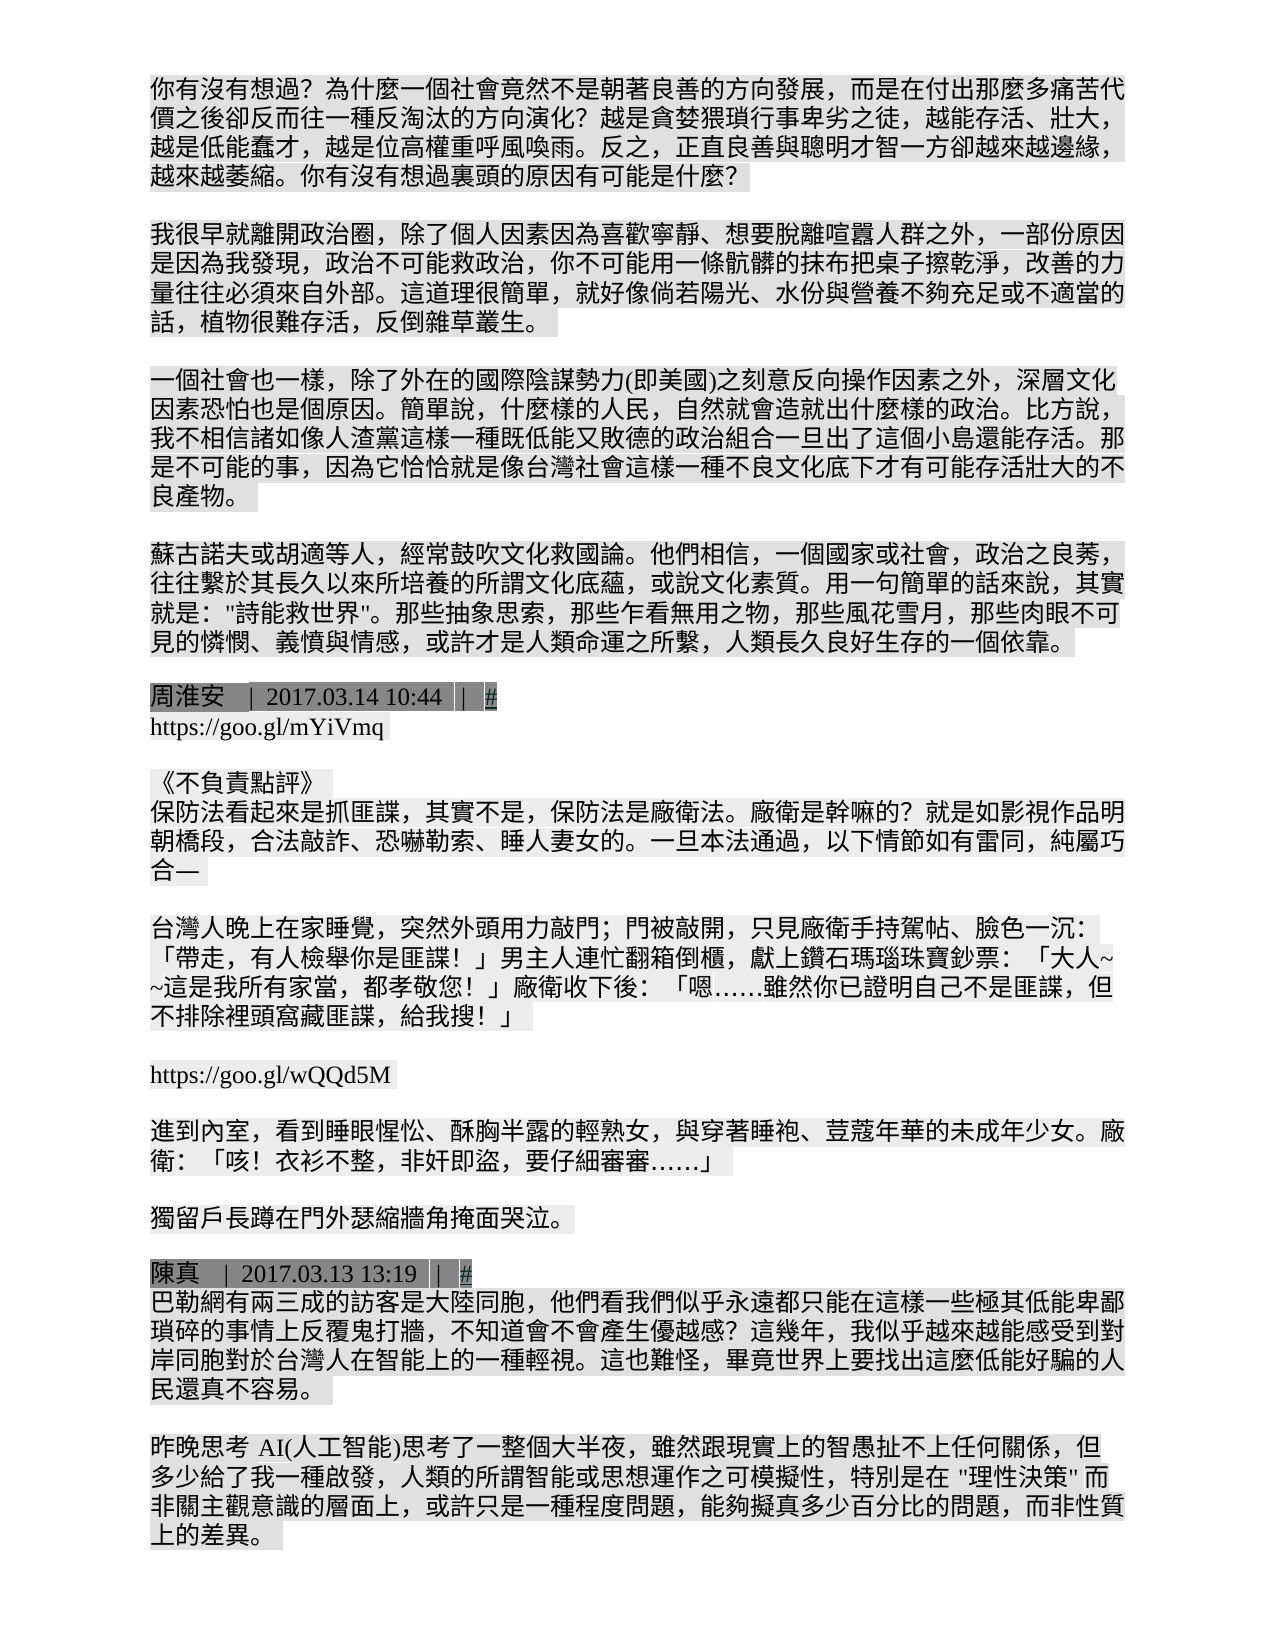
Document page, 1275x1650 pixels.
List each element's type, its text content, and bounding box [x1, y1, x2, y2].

text https://goo.gl/mYiVmq 《不負責點評》 保防法看起來是抓匪諜，其實不是，保防法是廠衛法。廠衛是幹嘛的？就是如影視作品明朝橋段，合法敲詐、恐嚇勒索、睡人妻女的。一旦本法通過，以下情節如有雷同，純屬巧合— 台灣人晚上在家睡覺，突然外頭用力敲門；門被敲開，只見廠衛手持駕帖、臉色一沉：「帶走，有人檢舉你是匪諜！」男主人連忙翻箱倒櫃，獻上鑽石瑪瑙珠寶鈔票：「大人~~這是我所有家當，都孝敬您！」廠衛收下後：「嗯……雖然你已證明自己不是匪諜，但不排除裡頭窩藏匪諜，給我搜！」 https://goo.gl/wQQd5M 進到內室，看到睡眼惺忪、酥胸半露的輕熟女，與穿著睡袍、荳蔻年華的未成年少女。廠衛：「咳！衣衫不整，非奸即盜，要仔細審審……」 獨留戶長蹲在門外瑟縮牆角掩面哭泣。 [150, 712, 1125, 1234]
text 周淮安 | 2017.03.14 10:44 | # [150, 682, 1125, 712]
text 陳真 | 2017.03.13 13:19 | # [150, 1259, 1125, 1288]
text 巴勒網有兩三成的訪客是大陸同胞，他們看我們似乎永遠都只能在這樣一些極其低能卑鄙瑣碎的事情上反覆鬼打牆，不知道會不會產生優越感？這幾年，我似乎越來越能感受到對岸同胞對於台灣人在智能上的一種輕視。這也難怪，畢竟世界上要找出這麼低能好騙的人民還真不容易。 昨晚思考 AI(人工智能)思考了一整個大半夜，雖然跟現實上的智愚扯不上任何關係，但多少給了我一種啟發，人類的所謂智能或思想運作之可模擬性，特別是在 "理性決策" 而非關主觀意識的層面上，或許只是一種程度問題，能夠擬真多少百分比的問題，而非性質上的差異。 [150, 1288, 1125, 1550]
text 我很喜歡飛禽走獸，粗話說畜牲。人類其實不如畜牲，卻很喜歡以畜牲罵人。我常想發明一個人類史上最難聽的詞，用來形容這些無恥下流的綠色人渣，但是想來想去就是想不出來。人類語言的貧乏，往往說不出我們心裏的恨和鄙夷。 對於這些人渣，我其實一點都沒有痛恨感，畢竟沒有人會去痛恨一些很沒出息的窩囊廢，你僅僅只會對之感到鄙夷、感到一種污穢感而已。 至於過去那個舊國民黨，我倒是真的心裏有恨，不過往事種種，已成過去，我很願意原諒任何已經改過向善的人或組織。哪天美國如果放棄為惡，我同樣也會希望他們能有個繁榮的未來。 這些綠營人渣，我對他們太了解了。這些混蛋雖然卑鄙下流，但是個性窩囊猥瑣，很沒出息的，並不是一群真的有膽子厲行白色恐怖或威權統治的人。 我跟你說，長久以來，綠色人渣們每天忙著做這四件事： 一：撈錢，索賄，卡位，搶奪各種公家與私人資源，包娼包賭包工程無所不包。 二：政治鬥爭，消滅藍營，藉著虛構情節，羅織入罪，把藍營的幾個領導人，特別是馬英九，抓去坐牢或逐出政治圈外。 三：藉著各種威嚇與情治手段，蒐集證據，沒有證據就自己瞎掰，一來掃除一切異己；二來使人民因為畏於前途及身家財產安全之不保而噤聲，敢怒不敢言；三來，從中創造各種斂財索賄的管道、機會與藉口；四來，同時也可餵飽更多爪牙，使之願意為黨效命。 四：以打假之名，行言論控制之實，並且藉著進一步牢牢掌控媒體及教科書和無數行政措施(例如大興土木，大肆抬舉、歌頌日本人對於台灣人的偉大恩澤等等)，徹底洗腦下一代及下一代的下一代.... 綠營的所謂執政藍圖就是這樣，大致上就這四個層面。為的是什麼呢？為的是一種永續經營的斂財分贓體系。順我者昌，逆我者亡。只要你乖乖聽話，你就有機會進入這個圈子來分贓。若你膽敢有異聲或有一絲不敬，這個體系就會在各個生活層面用盡一切所謂合法與非法的手段，讓你付出痛苦代價。 這些當然不是我自創，更不是什麼內幕消息，而只是一種普通常識。任何人只要稍微認識這個黨及其周邊那些文人與名嘴，就能明白我上述所說的這些，只是這一整個詐騙集團二、三十年每天的基本工作內容與工作目標而已。 很多人有兩種誤解，認為民進黨變質了。這話是有語病的。這就彷彿你心裏想著林覺民，想著秋瑾，想著興中會、同盟會，想著黃花崗七十二烈士，然後看著李登輝主政下的國民黨或蔣家政權，感嘆說："國民黨變質了"。這樣一種聯想是錯的，黨名表面上一樣，但是人渣取代了烈士，奴才蠢才驅逐了人才。黨名雖一樣，本質已截然大不同。 第二個誤解是一句老掉牙的話："權力使人腐化"。我這大半生也算是閱人無數了吧，其實我從未見過任何一個人曾經腐化。我倒是相信林肯所說的，"你想知道一個人的真面目，那就給他權力。" 一個人倘若在權力面前或權力之中吃相難看，嘴臉猥瑣，並不是因為他被權力腐化了；他一點也沒有腐化，他只是顯露他真正的心思樣貌而已。 人渣黨檯面上這群人渣及其周邊同路人也一樣，他們從來沒有腐化過。不管怎麼改朝換代，他們始終都是做同樣卑鄙的事。請你告訴我，究竟有幾個不是所謂 "黨國餘孽"？包括蔡啥小 "總統"，包括她底下以 "英派" 自居或是極力向之靠攏的那一大群人，特別是這十幾年特別囂張跋扈的那些人，哪一個不是舊國民黨時期的幫凶、爪牙？ 二十幾年前，當我退出民進黨時，因為深深深深深深有一種感觸與發現，於是創了一個詞叫 "國、民一黨"，簡稱 "國民黨"，打了引號的 "國民黨"。這個 "國民黨" 是一種綜合體，它是結合舊國民黨和當時剛創立不久的民進黨，近親繁殖，交配而成。 這個黨，結合了既有兩黨之中最齷齪卑鄙貪婪無恥的一群同類，在權力與私人利益的主要驅動與催化因素下(就像一種生物特性)，經過十幾二十年的不斷交配繁殖，混合而成眼前這個人渣黨。於是，過去那個舊有的國民黨萎縮了，因為貪婪之徒全跑出去交配了；而舊有那個民進黨更是消失得無影無蹤，繁殖出時下這個垃圾人渣黨。黨名雖然還是一樣叫做民進黨，但實質內容及一切人事物早已完全不同。 舊民進黨跟舊國民黨唯一不同的是，舊國民是人渣跑出門去繁殖，搞得國民黨越來越萎縮；而舊民進黨卻是人才、義士紛紛出走或是被趕走，而蟑螂老鼠人渣卻大量跑進來，交配繁殖得非常快，非常起勁，一下就迅速壯大成為時下這個呼風喚雨、勢力龐大的人渣黨。 你有沒有想過？為什麼一個社會竟然不是朝著良善的方向發展，而是在付出那麼多痛苦代價之後卻反而往一種反淘汰的方向演化？越是貪婪猥瑣行事卑劣之徒，越能存活、壯大，越是低能蠢才，越是位高權重呼風喚雨。反之，正直良善與聰明才智一方卻越來越邊緣，越來越萎縮。你有沒有想過裏頭的原因有可能是什麼？ 我很早就離開政治圈，除了個人因素因為喜歡寧靜、想要脫離喧囂人群之外，一部份原因是因為我發現，政治不可能救政治，你不可能用一條骯髒的抹布把桌子擦乾淨，改善的力量往往必須來自外部。這道理很簡單，就好像倘若陽光、水份與營養不夠充足或不適當的話，植物很難存活，反倒雜草叢生。 一個社會也一樣，除了外在的國際陰謀勢力(即美國)之刻意反向操作因素之外，深層文化因素恐怕也是個原因。簡單說，什麼樣的人民，自然就會造就出什麼樣的政治。比方說，我不相信諸如像人渣黨這樣一種既低能又敗德的政治組合一旦出了這個小島還能存活。那是不可能的事，因為它恰恰就是像台灣社會這樣一種不良文化底下才有可能存活壯大的不良產物。 蘇古諾夫或胡適等人，經常鼓吹文化救國論。他們相信，一個國家或社會，政治之良莠，往往繫於其長久以來所培養的所謂文化底蘊，或說文化素質。用一句簡單的話來說，其實就是："詩能救世界"。那些抽象思索，那些乍看無用之物，那些風花雪月，那些肉眼不可見的憐憫、義憤與情感，或許才是人類命運之所繫，人類長久良好生存的一個依靠。 [150, 75, 1125, 657]
